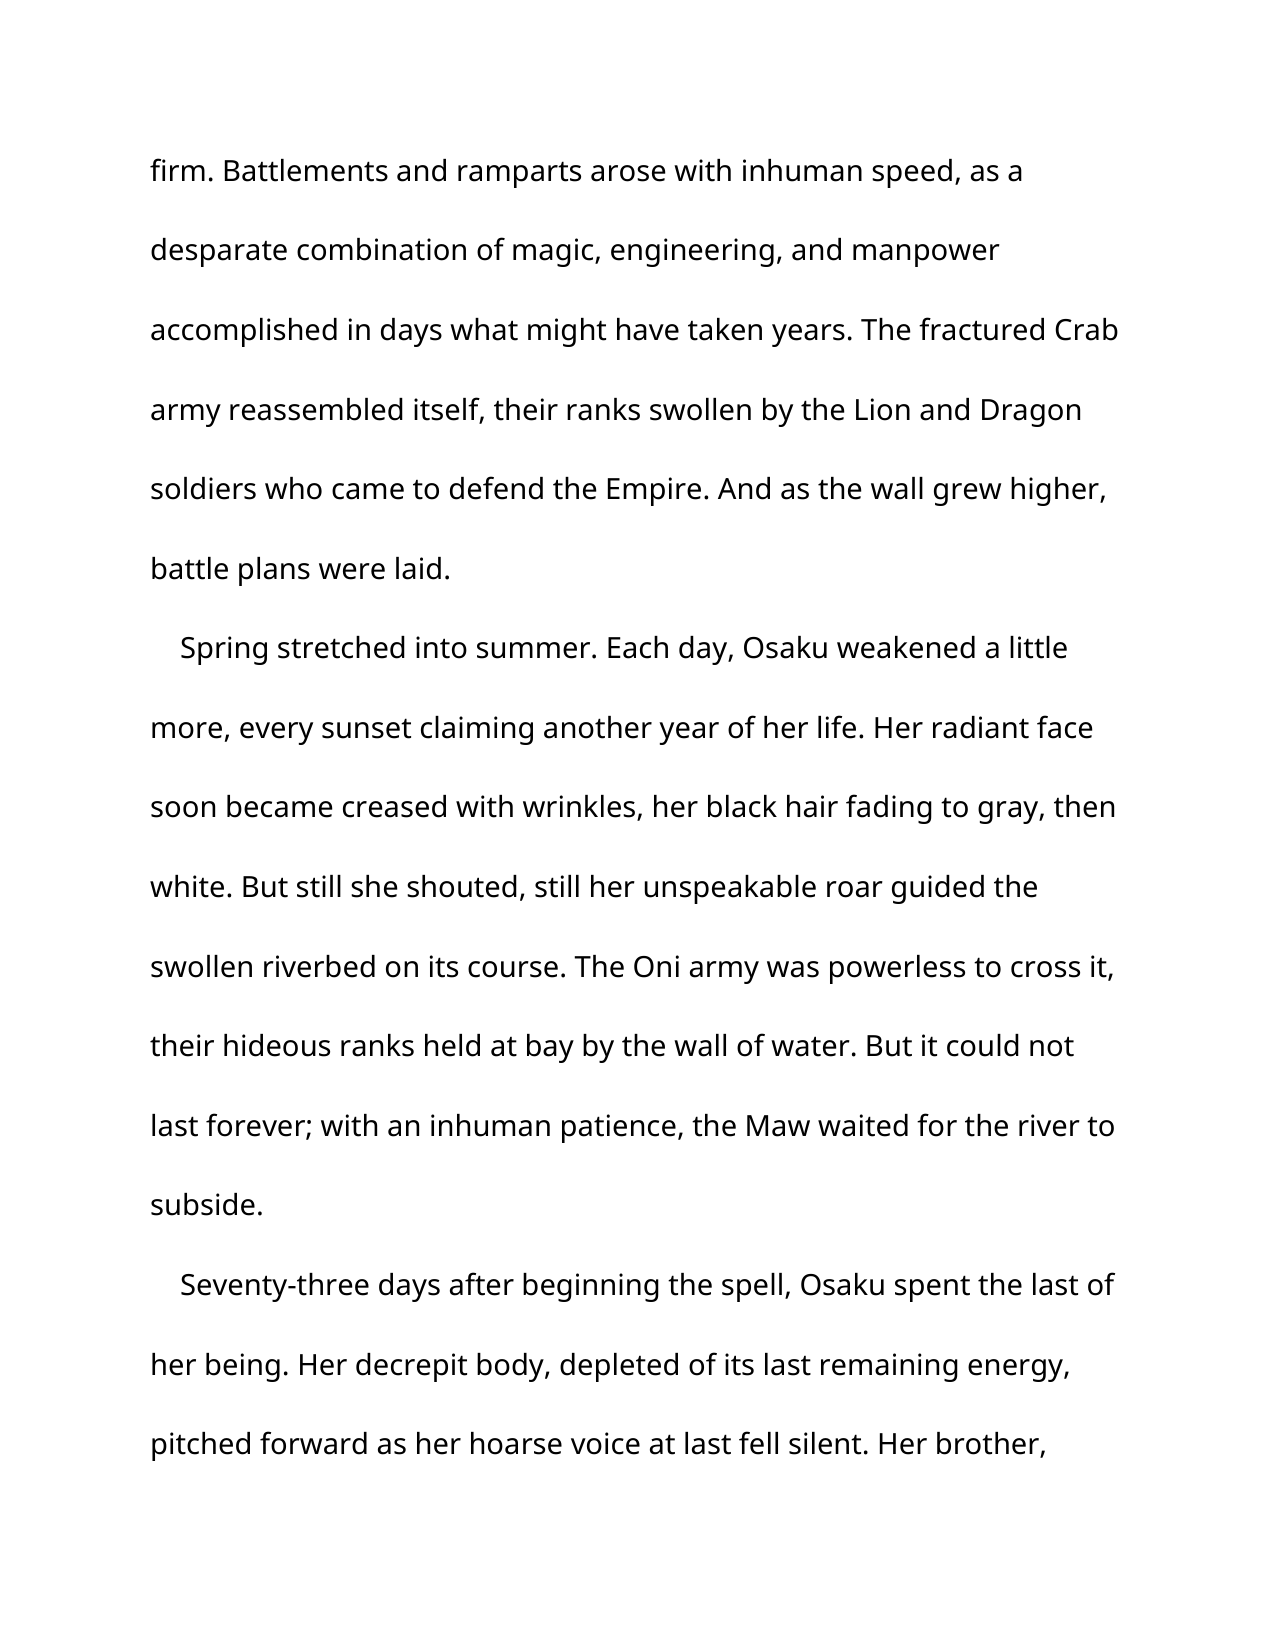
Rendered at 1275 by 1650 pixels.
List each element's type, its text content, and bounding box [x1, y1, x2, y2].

text Spring stretched into summer. Each day, Osaku weakened a little more, every sunset claiming another year of her life. Her radiant face soon became creased with wrinkles, her black hair fading to gray, then white. But still she shouted, still her unspeakable roar guided the swollen riverbed on its course. The Oni army was powerless to cross it, their hideous ranks held at bay by the wall of water. But it could not last forever; with an inhuman patience, the Maw waited for the river to subside. [150, 627, 1125, 1224]
text Seventy-three days after beginning the spell, Osaku spent the last of her being. Her decrepit body, depleted of its last remaining energy, pitched forward as her hoarse voice at last fell silent. Her brother, [150, 1264, 1125, 1463]
text firm. Battlements and ramparts arose with inhuman speed, as a desparate combination of magic, engineering, and manpower accomplished in days what might have taken years. The fractured Crab army reassembled itself, their ranks swollen by the Lion and Dragon soldiers who came to defend the Empire. And as the wall grew higher, battle plans were laid. [150, 150, 1125, 588]
